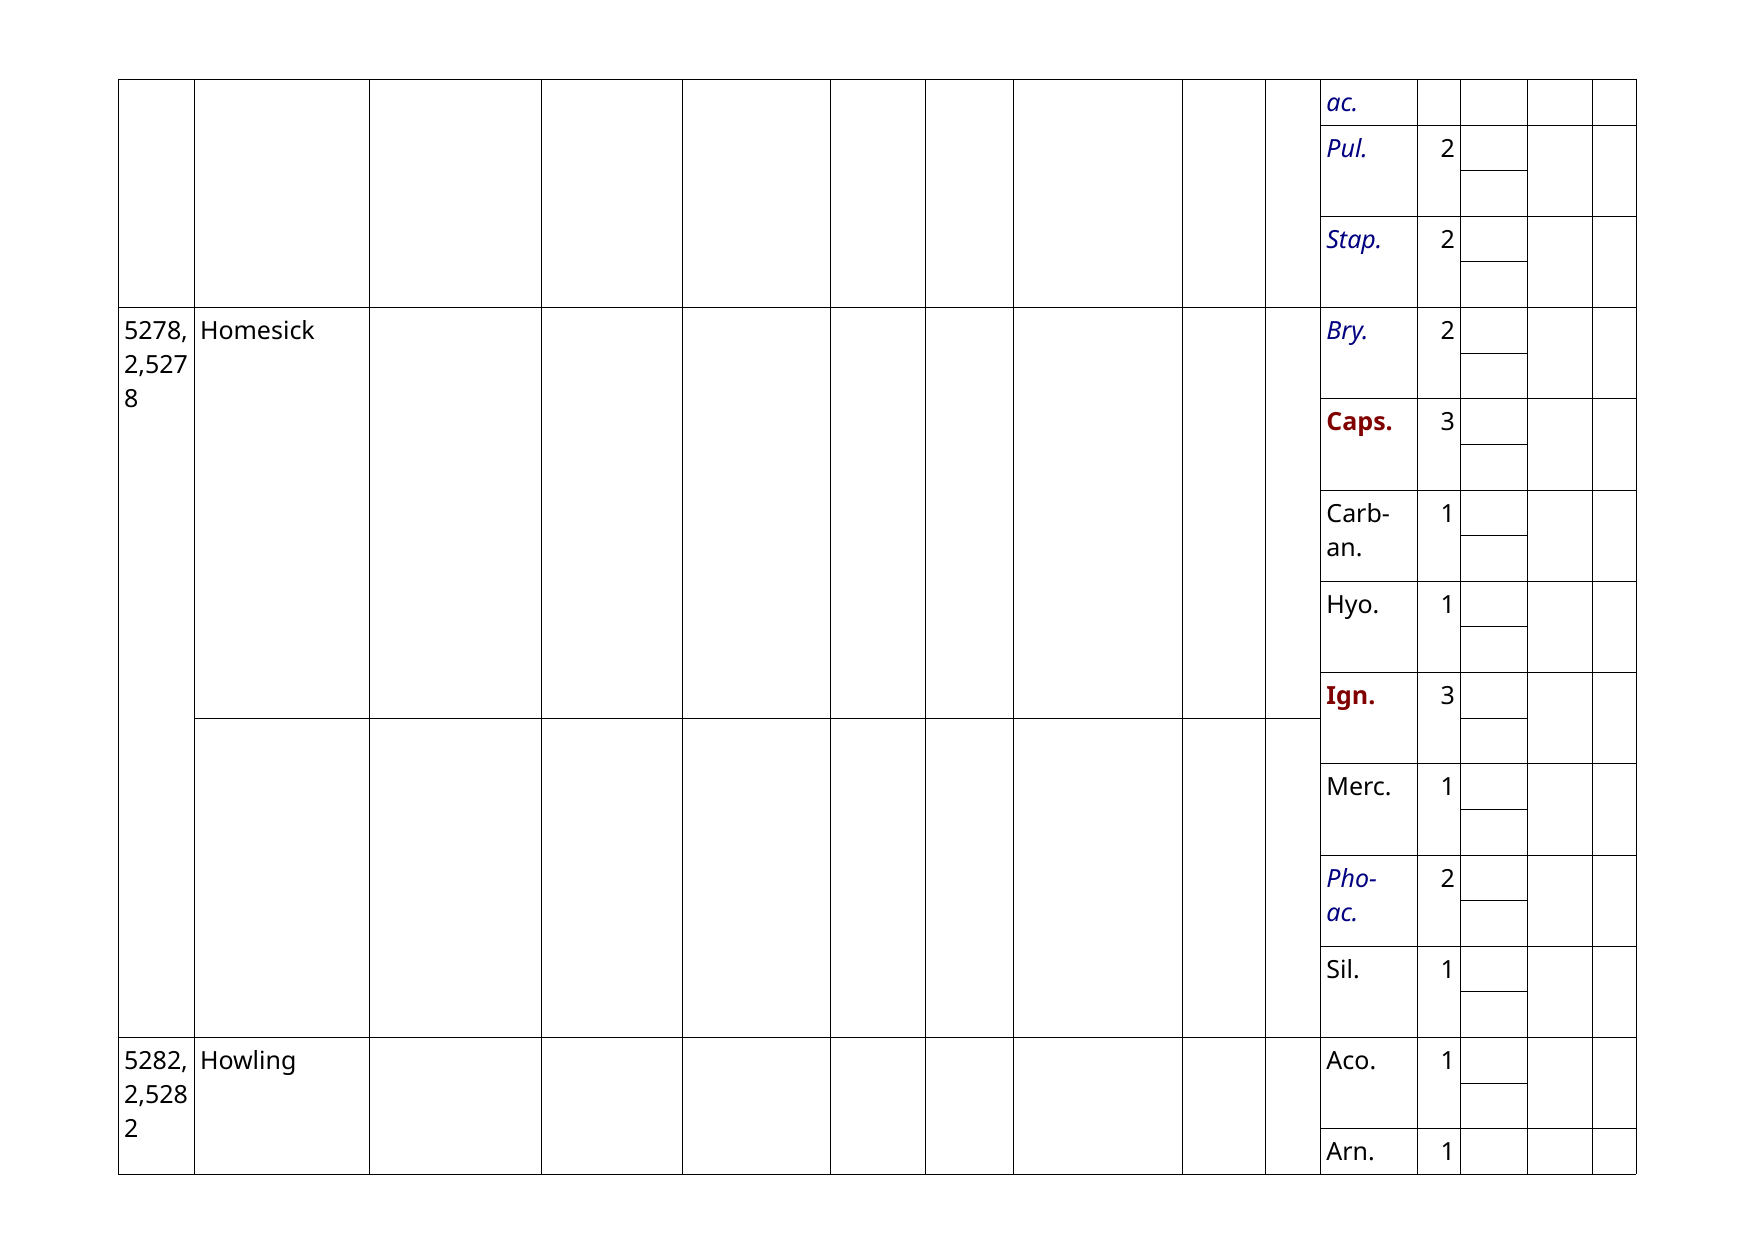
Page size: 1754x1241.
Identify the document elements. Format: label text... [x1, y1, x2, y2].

table_cell [1528, 308, 1592, 398]
table_cell [1593, 582, 1636, 672]
table_cell [1528, 764, 1592, 854]
table_cell [542, 80, 682, 307]
table_cell [1528, 856, 1592, 946]
table_cell [1461, 1084, 1527, 1128]
table_cell [1528, 582, 1592, 672]
table_cell [370, 80, 541, 307]
table_cell [1266, 80, 1320, 307]
table_cell [1461, 719, 1527, 763]
table_cell [1593, 673, 1636, 763]
table_cell [1593, 947, 1636, 1037]
table_cell [683, 1038, 830, 1174]
table_cell [1461, 764, 1527, 809]
table_cell [1461, 262, 1527, 307]
table_cell [1461, 126, 1527, 170]
table_cell [195, 719, 369, 1037]
table_cell 1 [1418, 491, 1460, 581]
table_cell [831, 80, 925, 307]
table_cell [1593, 217, 1636, 307]
table_cell [1528, 217, 1592, 307]
table_cell [1266, 719, 1320, 1037]
table_cell [1528, 673, 1592, 763]
table_cell [1593, 399, 1636, 489]
table_cell [1461, 673, 1527, 718]
table_cell [1461, 536, 1527, 581]
table_cell Hyo. [1321, 582, 1417, 672]
table_cell 1 [1418, 582, 1460, 672]
table_cell 1 [1418, 1129, 1460, 1174]
table_cell [1461, 1129, 1527, 1174]
table_cell 2 [1418, 126, 1460, 216]
table_cell [1593, 1129, 1636, 1174]
table_cell [1461, 80, 1527, 124]
table_cell [1528, 1129, 1592, 1174]
table_cell [1461, 491, 1527, 535]
table_cell [1528, 947, 1592, 1037]
table_cell [370, 719, 541, 1037]
table_cell 2 [1418, 217, 1460, 307]
table_cell [1183, 1038, 1265, 1174]
table_cell [1461, 582, 1527, 626]
table_cell [1461, 627, 1527, 672]
table_cell [1528, 491, 1592, 581]
table_cell [1461, 856, 1527, 900]
table_cell Caps. [1321, 399, 1417, 489]
table_cell [1266, 1038, 1320, 1174]
table_cell 3 [1418, 673, 1460, 763]
table_cell 5282,2,5282 [119, 1038, 194, 1174]
table_cell [1014, 80, 1182, 307]
table_cell [831, 1038, 925, 1174]
table_cell [1593, 126, 1636, 216]
table_cell [1183, 80, 1265, 307]
table_cell [1528, 399, 1592, 489]
table_cell Stap. [1321, 217, 1417, 307]
table_cell Homesick [195, 308, 369, 718]
table_cell [926, 308, 1013, 718]
table_cell [1461, 445, 1527, 489]
table_cell [1528, 1038, 1592, 1128]
table_cell 1 [1418, 764, 1460, 854]
table_cell [1461, 171, 1527, 216]
table_cell [1461, 901, 1527, 946]
table_cell [1014, 308, 1182, 718]
table_cell [1461, 399, 1527, 444]
table_cell 3 [1418, 399, 1460, 489]
table_cell 5278,2,5278 [119, 308, 194, 1037]
table_cell [119, 80, 194, 307]
table_cell [370, 1038, 541, 1174]
table_cell [542, 719, 682, 1037]
table_cell [1014, 1038, 1182, 1174]
table_cell [831, 308, 925, 718]
table_cell [1183, 308, 1265, 718]
table_cell [1528, 126, 1592, 216]
table_cell [542, 308, 682, 718]
table_cell [1593, 764, 1636, 854]
table_cell [1461, 947, 1527, 991]
table_cell [926, 80, 1013, 307]
table_cell [1461, 992, 1527, 1037]
table_cell [1593, 491, 1636, 581]
table_cell Carb-an. [1321, 491, 1417, 581]
table_cell [1461, 354, 1527, 398]
table_cell [1593, 1038, 1636, 1128]
table_cell [1014, 719, 1182, 1037]
table_cell [195, 80, 369, 307]
table_cell 1 [1418, 947, 1460, 1037]
table_cell [542, 1038, 682, 1174]
table_cell Merc. [1321, 764, 1417, 854]
table_cell ac. [1321, 80, 1417, 124]
table_cell [1183, 719, 1265, 1037]
table_cell 2 [1418, 308, 1460, 398]
table_cell [683, 308, 830, 718]
table_cell [1593, 80, 1636, 124]
table_cell [1461, 810, 1527, 854]
table_cell 1 [1418, 1038, 1460, 1128]
table_cell Arn. [1321, 1129, 1417, 1174]
table_cell [683, 719, 830, 1037]
table_cell Bry. [1321, 308, 1417, 398]
table_cell [683, 80, 830, 307]
table_cell [1593, 308, 1636, 398]
table_cell 2 [1418, 856, 1460, 946]
table_cell [926, 719, 1013, 1037]
table_cell [1418, 80, 1460, 124]
table_cell [831, 719, 925, 1037]
table_cell Howling [195, 1038, 369, 1174]
table_cell [1461, 1038, 1527, 1083]
table_cell [1266, 308, 1320, 718]
table_cell Sil. [1321, 947, 1417, 1037]
table_cell Aco. [1321, 1038, 1417, 1128]
table_cell Pul. [1321, 126, 1417, 216]
table_cell [370, 308, 541, 718]
table_cell [1593, 856, 1636, 946]
table_cell Ign. [1321, 673, 1417, 763]
table_cell [1461, 217, 1527, 261]
table_cell [1461, 308, 1527, 353]
table_cell Pho-ac. [1321, 856, 1417, 946]
table_cell [926, 1038, 1013, 1174]
table_cell [1528, 80, 1592, 124]
